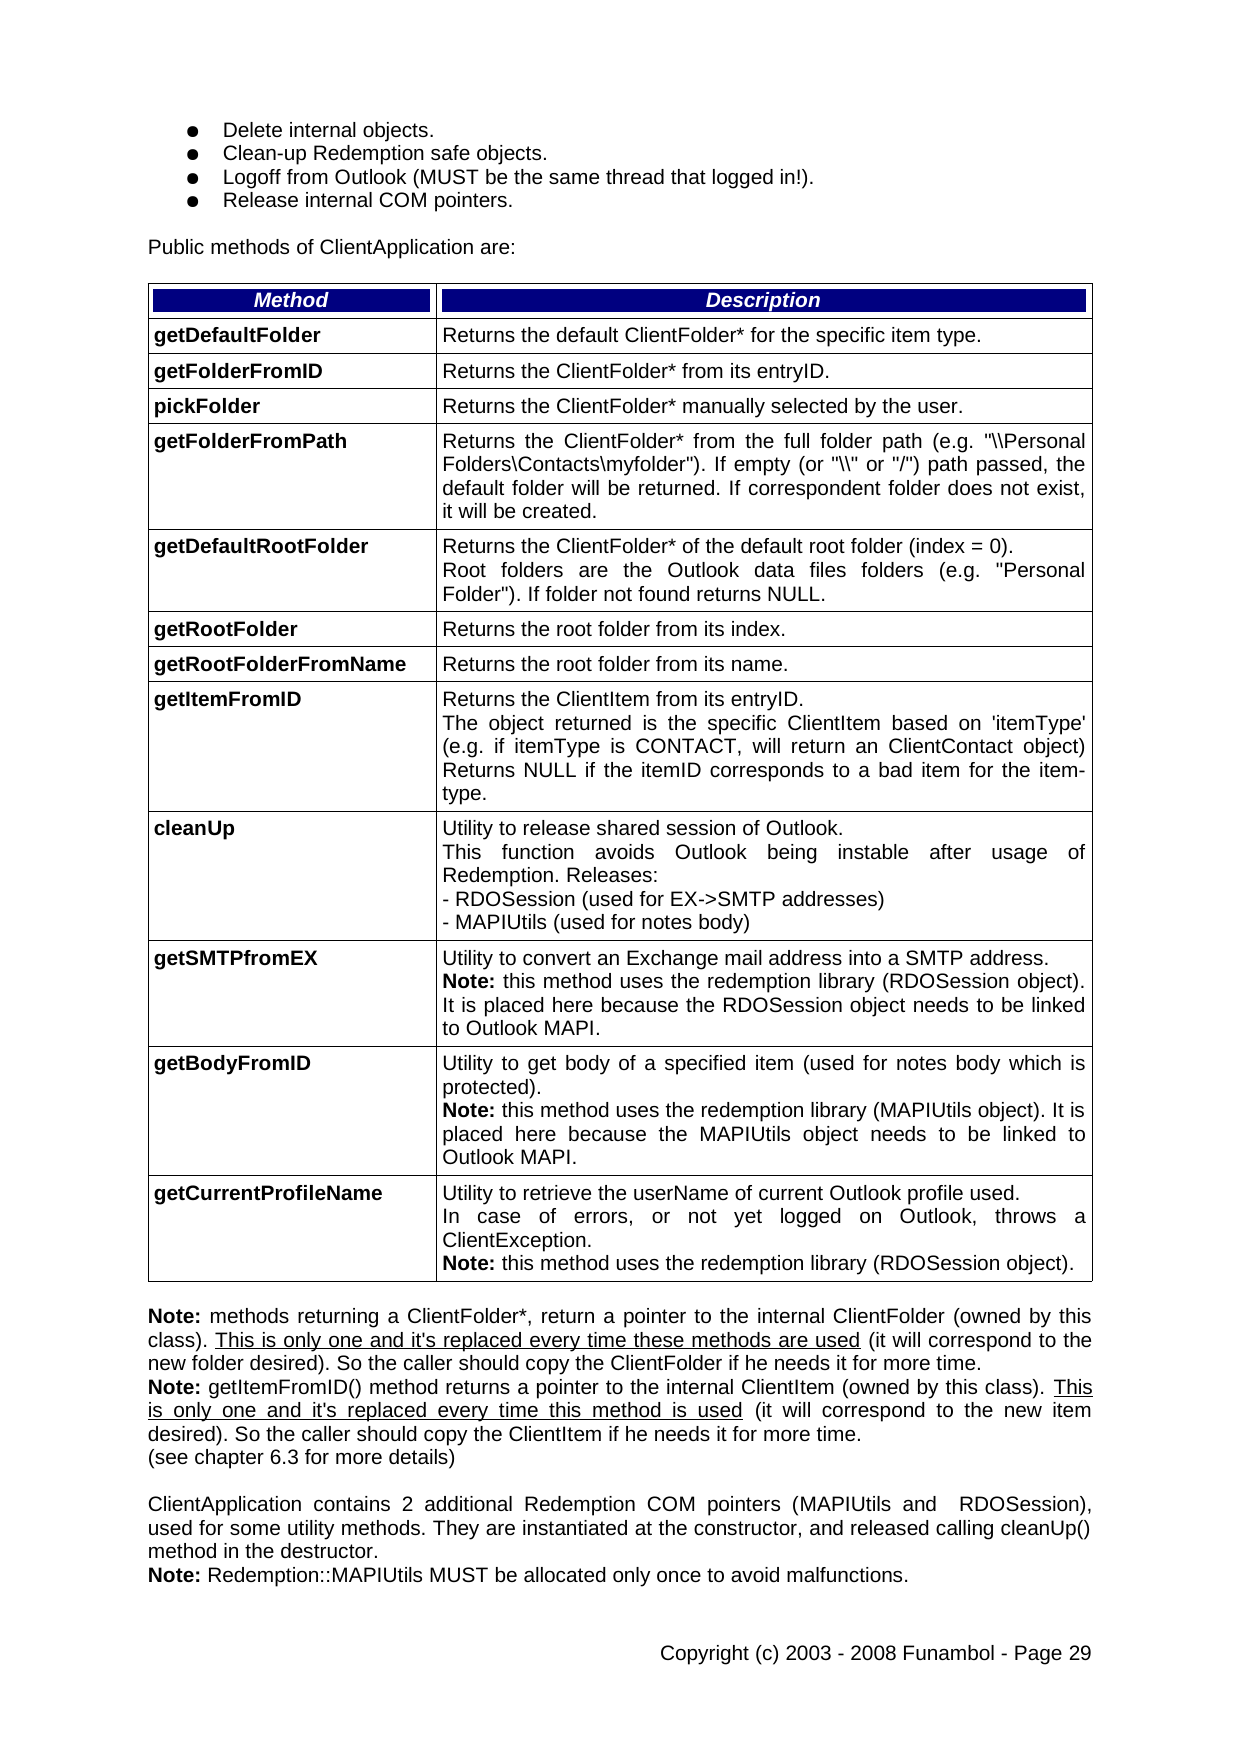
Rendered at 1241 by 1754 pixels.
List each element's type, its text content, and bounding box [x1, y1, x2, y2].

table_cell Utility to release shared session of Outlook. This function avoids Outlook being instable after usage of Redemption. Releases: - RDOSession (used for EX->SMTP addresses) - MAPIUtils (used for notes body) [437, 812, 1092, 940]
list Clean-up Redemption safe objects. [185, 142, 1093, 165]
text Note: methods returning a ClientFolder*, return a pointer to the internal ClientFolder (owned by this class). This is only one and it's replaced every time these methods are used (it will correspond to the new folder desired). So the caller should copy the ClientFolder if he needs it for more time. [148, 1304, 1093, 1375]
table_cell getBodyFromID [149, 1047, 436, 1175]
table_cell Returns the root folder from its index. [437, 612, 1092, 646]
table_cell getSMTPfromEX [149, 941, 436, 1046]
table_cell Returns the ClientFolder* from its entryID. [437, 354, 1092, 388]
table_cell getDefaultRootFolder [149, 530, 436, 611]
table_cell getRootFolder [149, 612, 436, 646]
table_cell Returns the ClientFolder* of the default root folder (index = 0). Root folders are the Outlook data files folders (e.g. "Personal Folder"). If folder not found returns NULL. [437, 530, 1092, 611]
text Note: Redemption::MAPIUtils MUST be allocated only once to avoid malfunctions. [148, 1563, 1093, 1587]
table_cell Returns the ClientFolder* from the full folder path (e.g. "\\Personal Folders\Contacts\myfolder"). If empty (or "\\" or "/") path passed, the default folder will be returned. If correspondent folder does not exist, it will be created. [437, 424, 1092, 529]
table_cell Returns the root folder from its name. [437, 647, 1092, 681]
table_cell getCurrentProfileName [149, 1176, 436, 1281]
table_cell Returns the ClientFolder* manually selected by the user. [437, 389, 1092, 423]
list Release internal COM pointers. [185, 189, 1093, 212]
text Note: getItemFromID() method returns a pointer to the internal ClientItem (owned by this class). This is only one and it's replaced every time this method is used (it will correspond to the new item desired). So the caller should copy the ClientItem if he needs it for more time. [148, 1375, 1093, 1446]
table_cell cleanUp [149, 812, 436, 940]
table_cell Returns the default ClientFolder* for the specific item type. [437, 319, 1092, 353]
table_cell getFolderFromID [149, 354, 436, 388]
table_cell Utility to convert an Exchange mail address into a SMTP address. Note: this method uses the redemption library (RDOSession object). It is placed here because the RDOSession object needs to be linked to Outlook MAPI. [437, 941, 1092, 1046]
table_cell getItemFromID [149, 682, 436, 811]
text (see chapter 6.3 for more details) [148, 1446, 1093, 1469]
list Delete internal objects. [185, 118, 1093, 142]
text Public methods of ClientApplication are: [148, 236, 1093, 259]
table_cell pickFolder [149, 389, 436, 423]
table_cell Utility to get body of a specified item (used for notes body which is protected). Note: this method uses the redemption library (MAPIUtils object). It is placed here because the MAPIUtils object needs to be linked to Outlook MAPI. [437, 1047, 1092, 1175]
table_cell getFolderFromPath [149, 424, 436, 529]
table_cell Returns the ClientItem from its entryID. The object returned is the specific ClientItem based on 'itemType' (e.g. if itemType is CONTACT, will return an ClientContact object) Returns NULL if the itemID corresponds to a bad item for the item-type. [437, 682, 1092, 811]
table_cell getDefaultFolder [149, 319, 436, 353]
table_header Description [437, 284, 1092, 318]
table_cell Utility to retrieve the userName of current Outlook profile used. In case of errors, or not yet logged on Outlook, throws a ClientException. Note: this method uses the redemption library (RDOSession object). [437, 1176, 1092, 1281]
table_header Method [149, 284, 436, 318]
text ClientApplication contains 2 additional Redemption COM pointers (MAPIUtils and RDOSession), used for some utility methods. They are instantiated at the constructor, and released calling cleanUp() method in the destructor. [148, 1493, 1093, 1563]
list Logoff from Outlook (MUST be the same thread that logged in!). [185, 165, 1093, 189]
table_cell getRootFolderFromName [149, 647, 436, 681]
